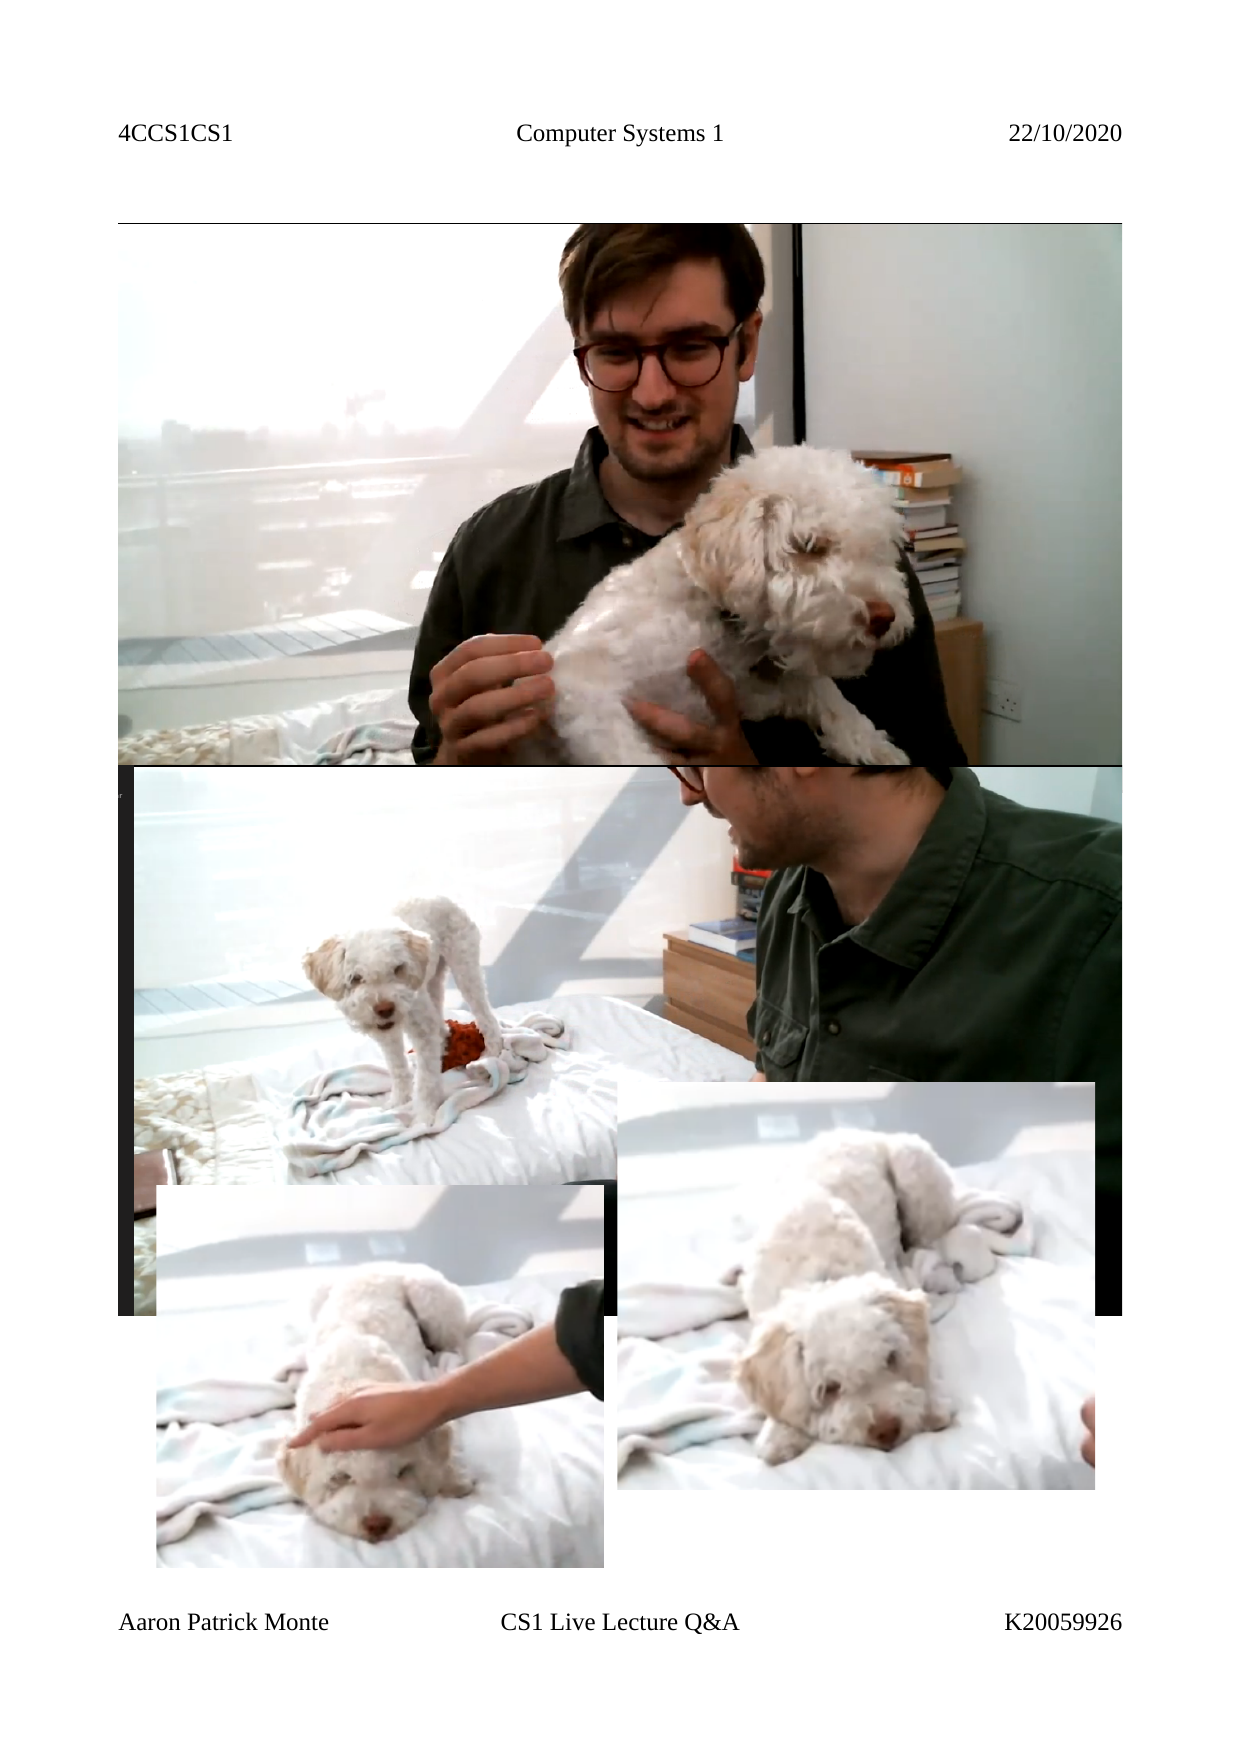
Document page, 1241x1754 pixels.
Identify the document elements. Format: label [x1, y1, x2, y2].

picture [118, 223, 1123, 1568]
